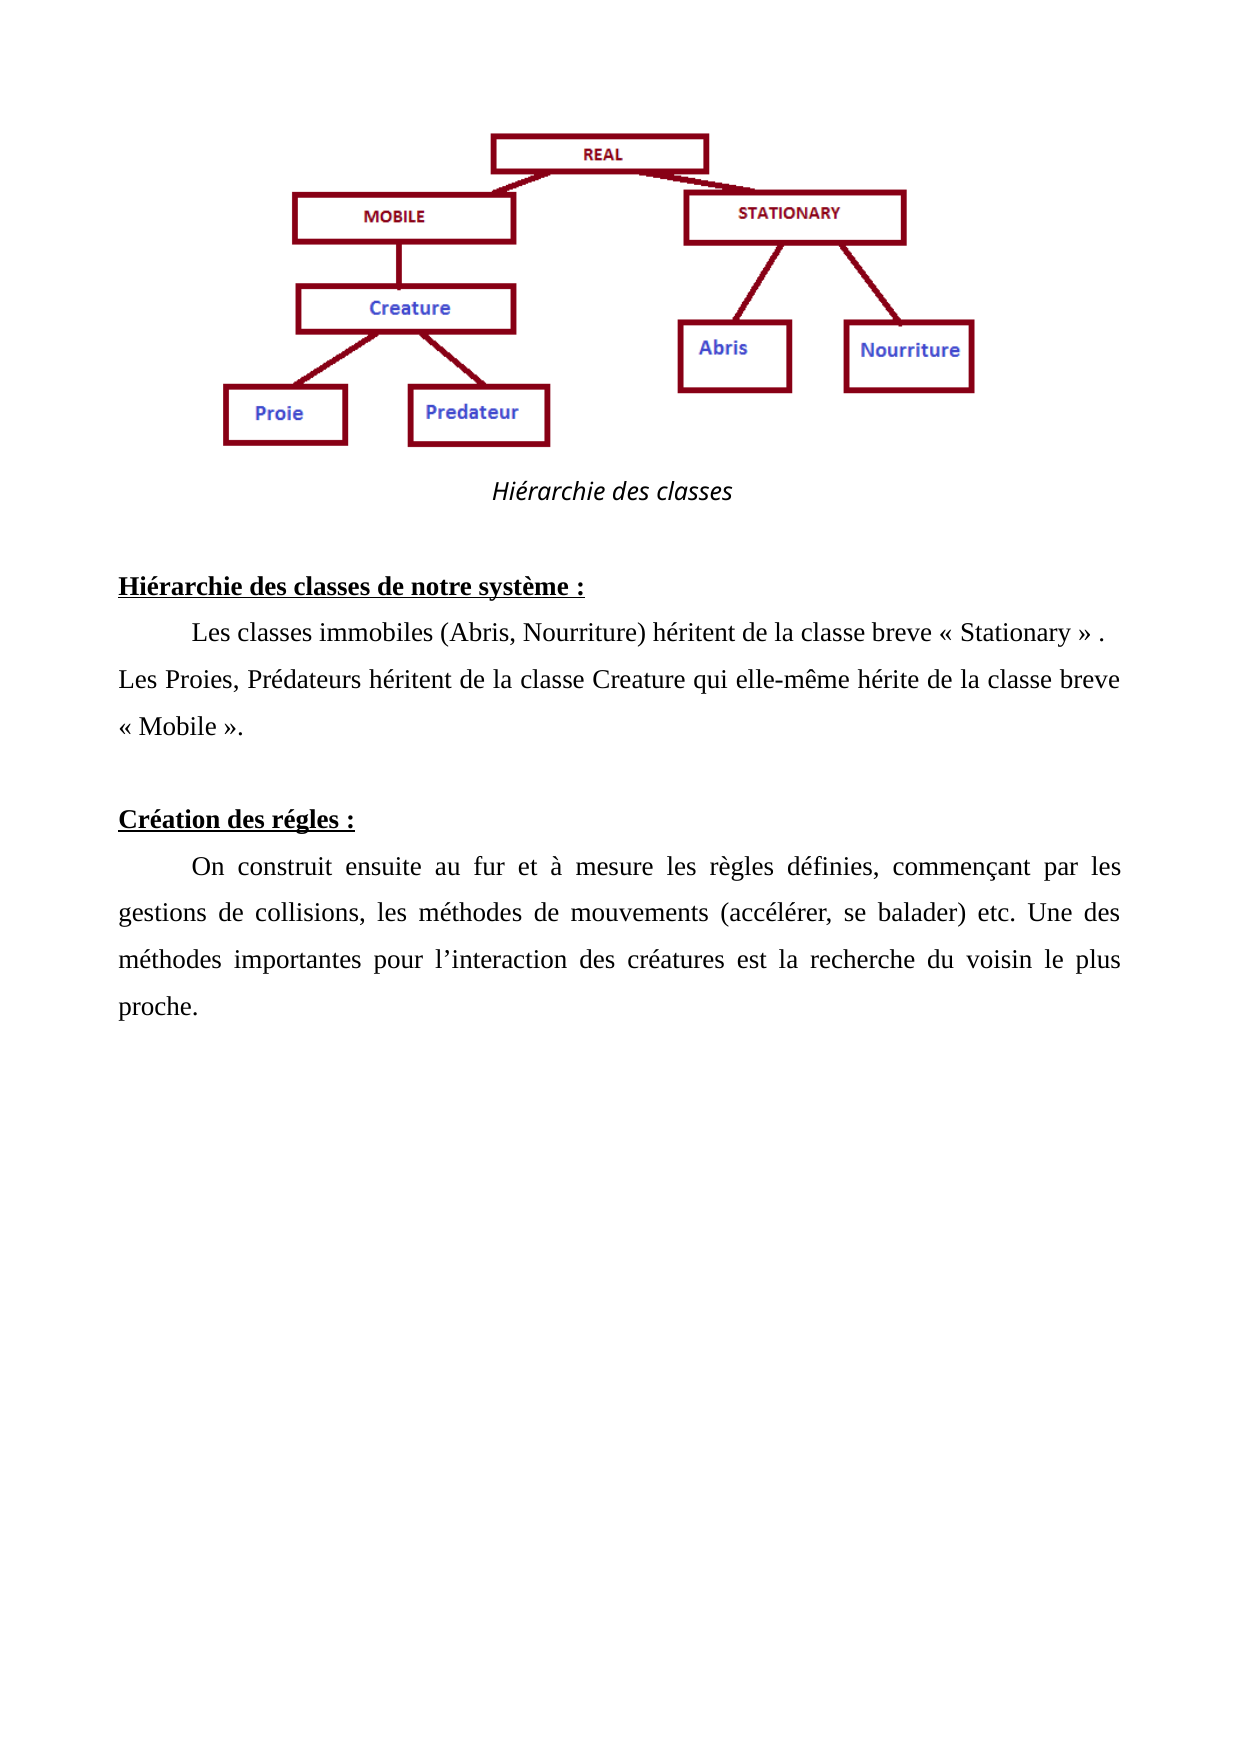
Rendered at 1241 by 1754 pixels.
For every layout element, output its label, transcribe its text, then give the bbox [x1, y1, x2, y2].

text Hiérarchie des classes [118, 474, 1122, 508]
picture [118, 130, 1123, 474]
text On construit ensuite au fur et à mesure les règles définies, commençant par les gestions de collisions, les méthodes de mouvements (accélérer, se balader) etc. Une des méthodes importantes pour l’interaction des créatures est la recherche du voisin le plus proche. [118, 850, 1122, 1021]
text Les classes immobiles (Abris, Nourriture) héritent de la classe breve « Stationary » . [118, 616, 1122, 648]
text Hiérarchie des classes de notre système : [118, 570, 1122, 601]
text Création des régles : [118, 803, 1122, 834]
text Les Proies, Prédateurs héritent de la classe Creature qui elle-même hérite de la classe breve « Mobile ». [118, 663, 1122, 741]
